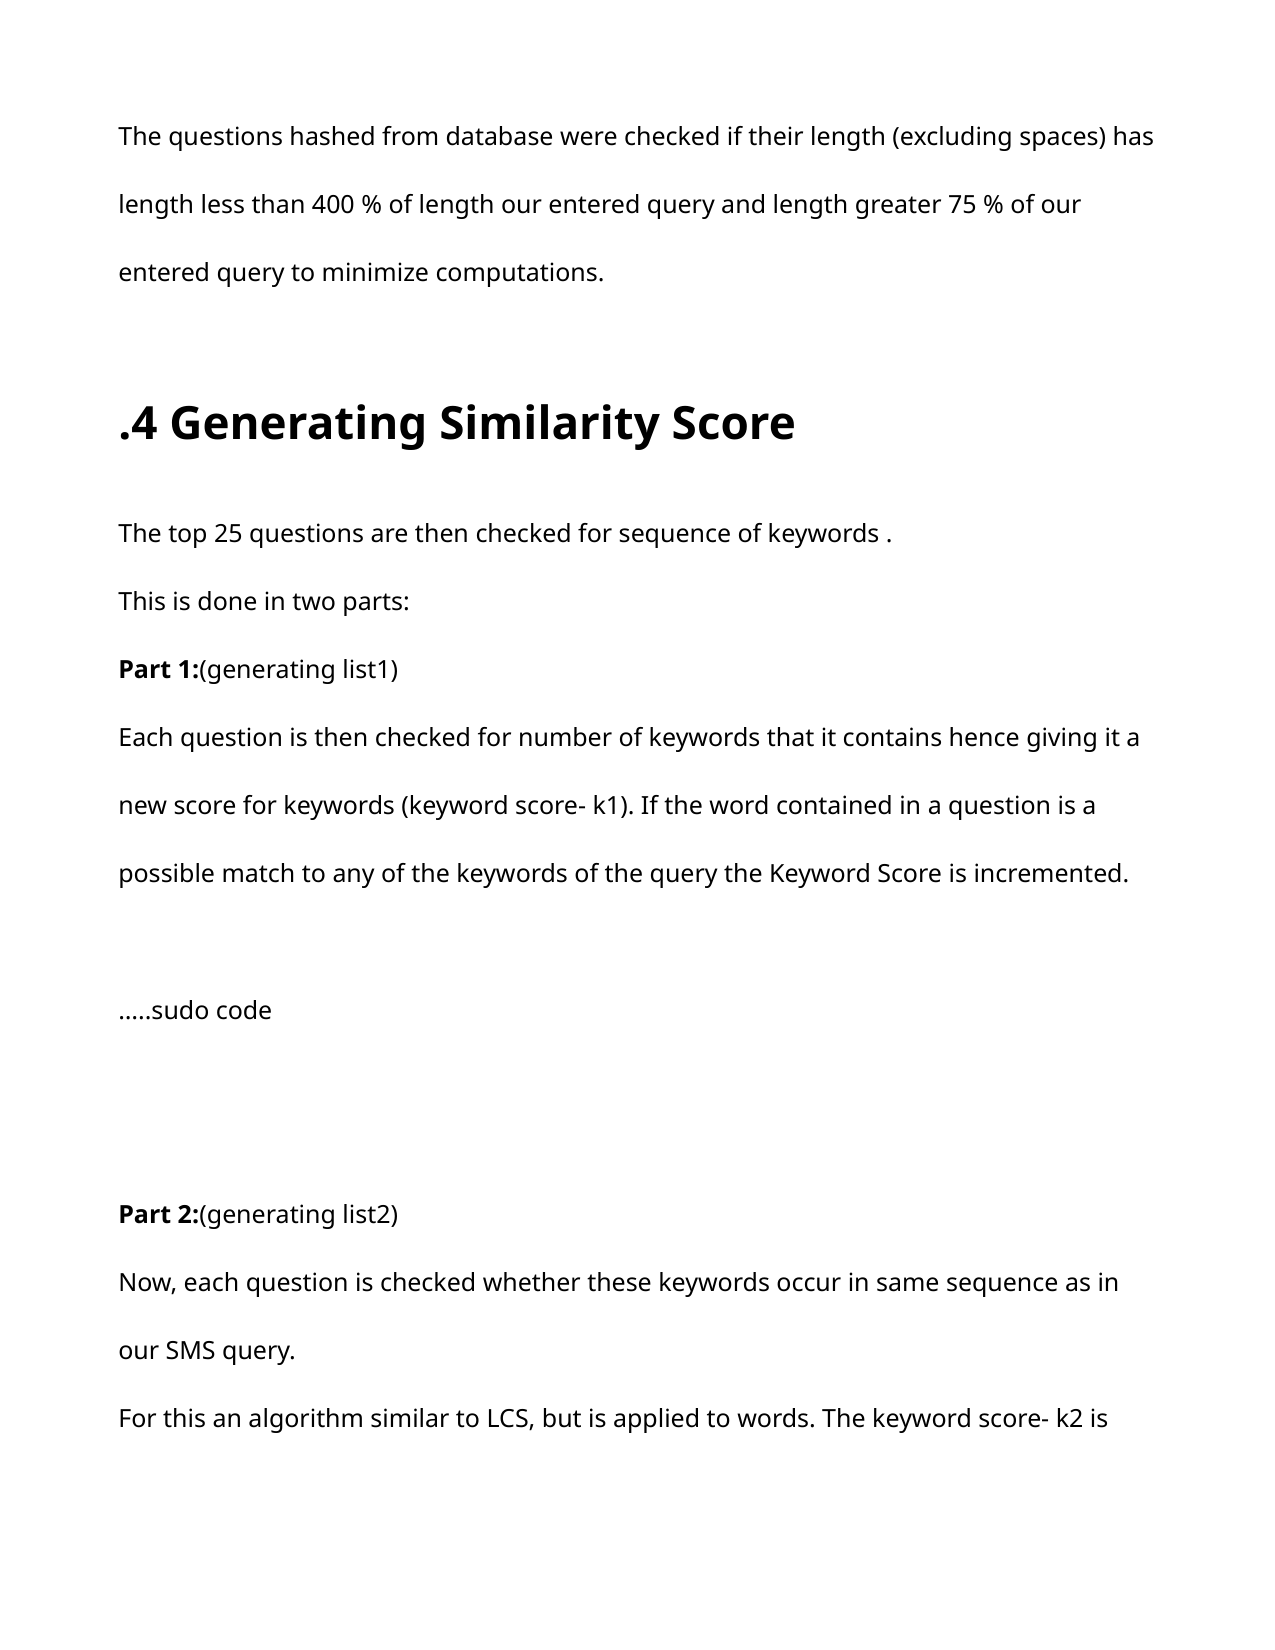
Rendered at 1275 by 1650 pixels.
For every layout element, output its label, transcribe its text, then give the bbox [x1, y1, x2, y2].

text Now, each question is checked whether these keywords occur in same sequence as in our SMS query. [118, 1265, 1157, 1367]
text Each question is then checked for number of keywords that it contains hence giving it a new score for keywords (keyword score- k1). If the word contained in a question is a possible match to any of the keywords of the query the Keyword Score is incremented. [118, 720, 1157, 890]
text For this an algorithm similar to LCS, but is applied to words. The keyword score- k2 is [118, 1401, 1157, 1435]
text The top 25 questions are then checked for sequence of keywords . [118, 515, 1157, 549]
text .4 Generating Similarity Score [118, 391, 1157, 453]
text The questions hashed from database were checked if their length (excluding spaces) has length less than 400 % of length our entered query and length greater 75 % of our entered query to minimize computations. [118, 118, 1157, 288]
text …..sudo code [118, 992, 1157, 1026]
text Part 2:(generating list2) [118, 1197, 1157, 1231]
text Part 1:(generating list1) [118, 652, 1157, 686]
text This is done in two parts: [118, 583, 1157, 618]
